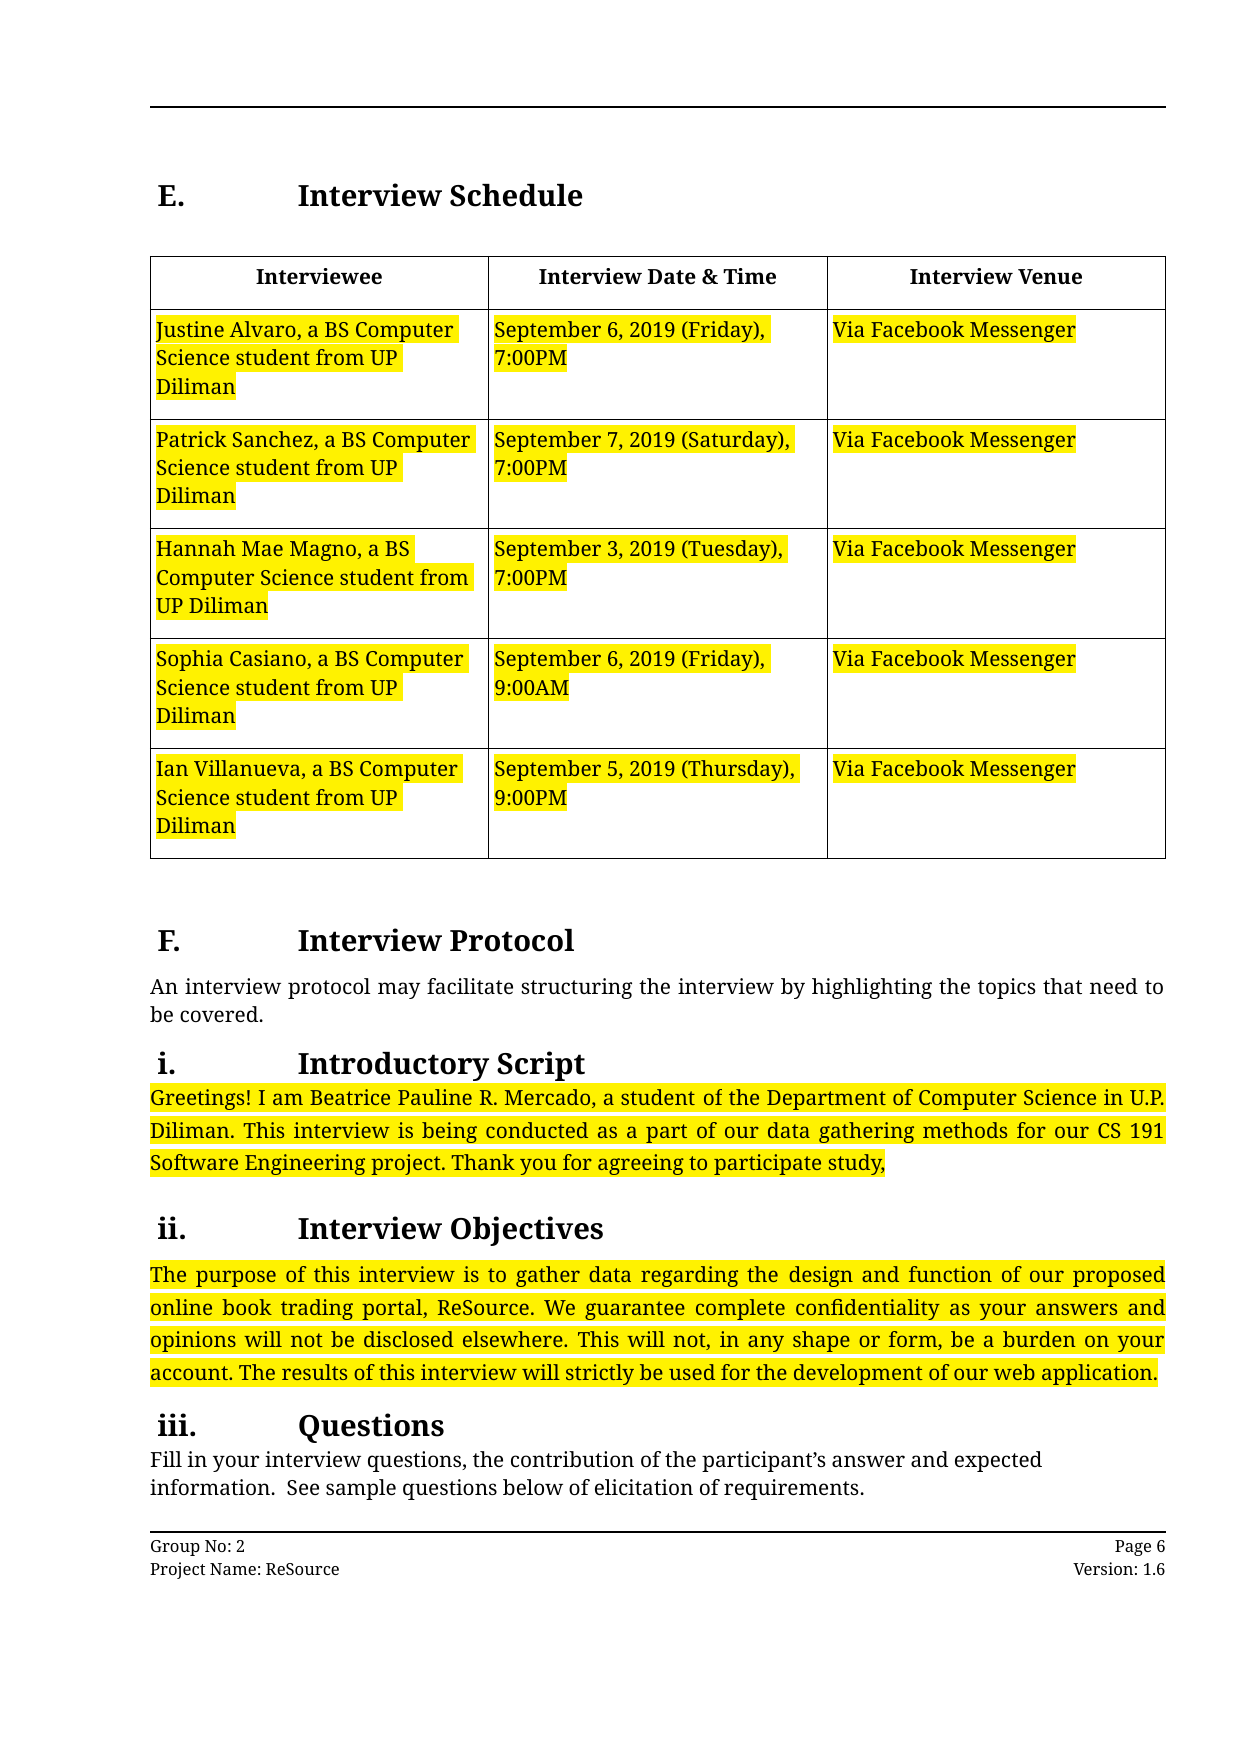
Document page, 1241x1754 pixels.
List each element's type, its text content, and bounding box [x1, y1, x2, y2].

table_cell September 7, 2019 (Saturday), 7:00PM [489, 420, 827, 528]
table_header Interview Date & Time [489, 257, 827, 309]
table_cell September 6, 2019 (Friday), 7:00PM [489, 310, 827, 418]
text Fill in your interview questions, the contribution of the participant’s answer and expected information. See sample questions below of elicitation of requirements. [150, 1445, 1166, 1502]
table_header Interviewee [151, 257, 488, 309]
subtitle Introductory Script [150, 1044, 1166, 1083]
table_cell Sophia Casiano, a BS Computer Science student from UP Diliman [151, 639, 488, 748]
table_cell September 5, 2019 (Thursday), 9:00PM [489, 749, 827, 858]
table_cell September 6, 2019 (Friday), 9:00AM [489, 639, 827, 748]
table_cell Via Facebook Messenger [828, 529, 1165, 638]
subtitle Interview Objectives [150, 1208, 1166, 1248]
subtitle Interview Protocol [150, 920, 1166, 960]
table_cell Via Facebook Messenger [828, 639, 1165, 748]
text Greetings! I am Beatrice Pauline R. Mercado, a student of the Department of Computer Science in U.P. Diliman. This interview is being conducted as a part of our data gathering methods for our CS 191 Software Engineering project. Thank you for agreeing to participate study, [150, 1083, 1166, 1177]
table_cell Via Facebook Messenger [828, 310, 1165, 418]
table_cell Ian Villanueva, a BS Computer Science student from UP Diliman [151, 749, 488, 858]
text The purpose of this interview is to gather data regarding the design and function of our proposed online book trading portal, ReSource. We guarantee complete confidentiality as your answers and opinions will not be disclosed elsewhere. This will not, in any shape or form, be a burden on your account. The results of this interview will strictly be used for the development of our web application. [150, 1260, 1166, 1387]
table_cell Via Facebook Messenger [828, 420, 1165, 528]
text An interview protocol may facilitate structuring the interview by highlighting the topics that need to be covered. [150, 972, 1166, 1029]
table_cell Hannah Mae Magno, a BS Computer Science student from UP Diliman [151, 529, 488, 638]
table_cell Patrick Sanchez, a BS Computer Science student from UP Diliman [151, 420, 488, 528]
table_cell September 3, 2019 (Tuesday), 7:00PM [489, 529, 827, 638]
subtitle Interview Schedule [150, 175, 1166, 215]
subtitle Questions [150, 1405, 1166, 1445]
table_header Interview Venue [828, 257, 1165, 309]
table_cell Via Facebook Messenger [828, 749, 1165, 858]
table_cell Justine Alvaro, a BS Computer Science student from UP Diliman [151, 310, 488, 418]
